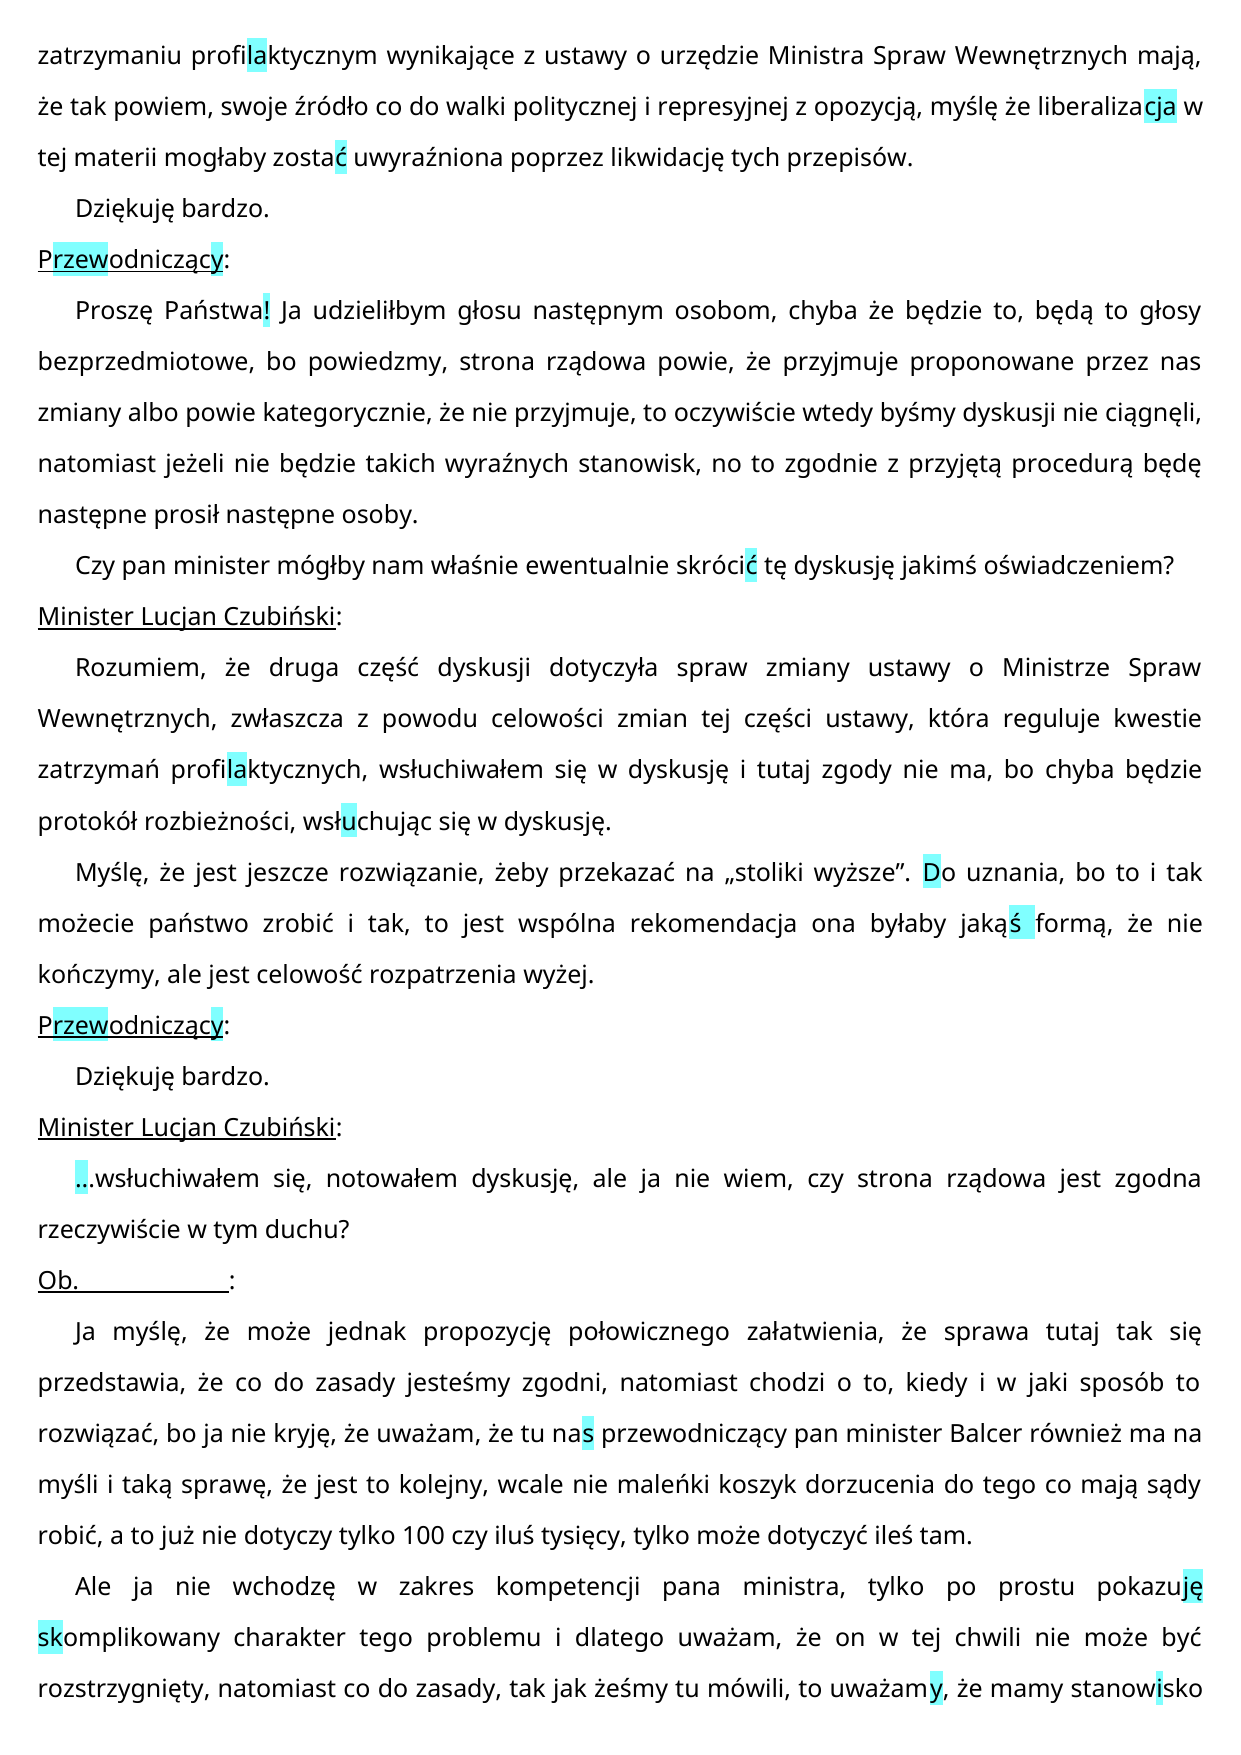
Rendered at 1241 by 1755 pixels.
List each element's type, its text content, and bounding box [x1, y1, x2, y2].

text Dziękuję bardzo. [37, 191, 1203, 225]
text Ja myślę, że może jednak propozycję połowicznego załatwienia, że sprawa tutaj tak się przedstawia, że co do zasady jesteśmy zgodni, natomiast chodzi o to, kiedy i w jaki sposób to rozwiązać, bo ja nie kryję, że uważam, że tu nas przewodniczący pan minister Balcer również ma na myśli i taką sprawę, że jest to kolejny, wcale nie maleńki koszyk dorzucenia do tego co mają sądy robić, a to już nie dotyczy tylko 100 czy iluś tysięcy, tylko może dotyczyć ileś tam. [37, 1313, 1203, 1552]
text Przewodniczący: [37, 1007, 1203, 1041]
text Myślę, że jest jeszcze rozwiązanie, żeby przekazać na „stoliki wyższe”. Do uznania, bo to i tak możecie państwo zrobić i tak, to jest wspólna rekomendacja ona byłaby jakąś formą, że nie kończymy, ale jest celowość rozpatrzenia wyżej. [37, 854, 1203, 990]
text Dziękuję bardzo. [37, 1058, 1203, 1092]
text Minister Lucjan Czubiński: [37, 599, 1203, 633]
text Ob. : [37, 1262, 1203, 1297]
text Minister Lucjan Czubiński: [37, 1109, 1203, 1143]
text Przewodniczący: [37, 242, 1203, 276]
text Proszę Państwa! Ja udzieliłbym głosu następnym osobom, chyba że będzie to, będą to głosy bezprzedmiotowe, bo powiedzmy, strona rządowa powie, że przyjmuje proponowane przez nas zmiany albo powie kategorycznie, że nie przyjmuje, to oczywiście wtedy byśmy dyskusji nie ciągnęli, natomiast jeżeli nie będzie takich wyraźnych stanowisk, no to zgodnie z przyjętą procedurą będę następne prosił następne osoby. [37, 293, 1203, 531]
text Rozumiem, że druga część dyskusji dotyczyła spraw zmiany ustawy o Ministrze Spraw Wewnętrznych, zwłaszcza z powodu celowości zmian tej części ustawy, która reguluje kwestie zatrzymań profilaktycznych, wsłuchiwałem się w dyskusję i tutaj zgody nie ma, bo chyba będzie protokół rozbieżności, wsłuchując się w dyskusję. [37, 650, 1203, 837]
text ...wsłuchiwałem się, notowałem dyskusję, ale ja nie wiem, czy strona rządowa jest zgodna rzeczywiście w tym duchu? [37, 1160, 1203, 1246]
text zatrzymaniu profilaktycznym wynikające z ustawy o urzędzie Ministra Spraw Wewnętrznych mają, że tak powiem, swoje źródło co do walki politycznej i represyjnej z opozycją, myślę że liberalizacja w tej materii mogłaby zostać uwyraźniona poprzez likwidację tych przepisów. [37, 37, 1203, 174]
text Czy pan minister mógłby nam właśnie ewentualnie skrócić tę dyskusję jakimś oświadczeniem? [37, 548, 1203, 582]
text Ale ja nie wchodzę w zakres kompetencji pana ministra, tylko po prostu pokazuję skomplikowany charakter tego problemu i dlatego uważam, że on w tej chwili nie może być rozstrzygnięty, natomiast co do zasady, tak jak żeśmy tu mówili, to uważamy, że mamy stanowisko [37, 1569, 1203, 1705]
